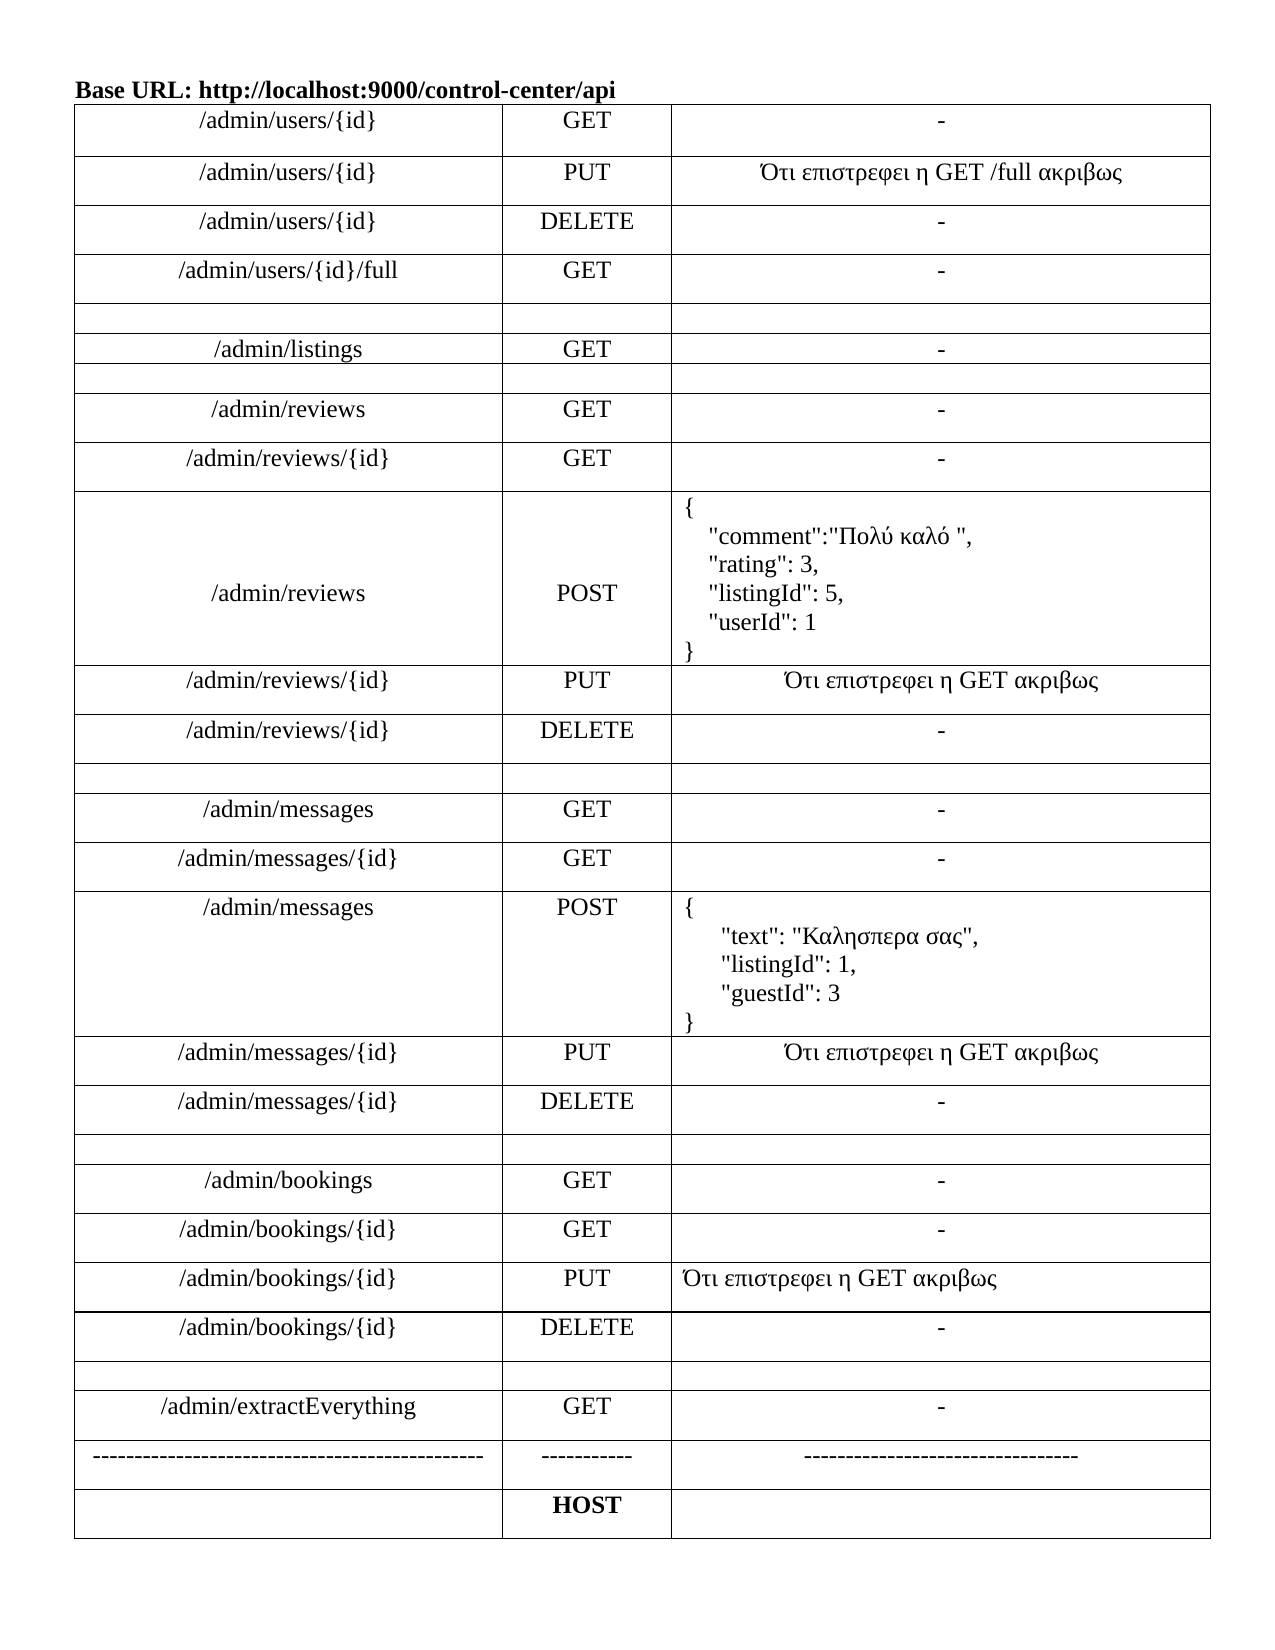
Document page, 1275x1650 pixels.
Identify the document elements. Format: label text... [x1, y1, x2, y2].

table_cell [1211, 1262, 1275, 1311]
table_cell /admin/messages/{id} [75, 1086, 502, 1134]
table_cell [503, 1362, 671, 1390]
table_cell [1211, 763, 1275, 793]
table_cell /admin/reviews [75, 492, 502, 664]
table_cell { "comment":"Πολύ καλό ", "rating": 3, "listingId": 5, "userId": 1 } [672, 492, 1210, 664]
table_cell - [672, 105, 1210, 156]
table_cell DELETE [503, 1086, 671, 1134]
table_cell [672, 1135, 1210, 1164]
table_cell GET [503, 794, 671, 842]
table_cell /admin/bookings/{id} [75, 1214, 502, 1262]
table_cell GET [503, 1214, 671, 1262]
table_cell [672, 1362, 1210, 1390]
table_cell - [672, 443, 1210, 491]
table_cell [1211, 793, 1275, 842]
table_cell [1211, 891, 1275, 1036]
table_cell [1211, 205, 1275, 254]
table_cell DELETE [503, 1313, 671, 1361]
table_cell - [672, 334, 1210, 363]
table_cell [1211, 1440, 1275, 1489]
table_cell /admin/listings [75, 334, 502, 363]
table_cell /admin/users/{id} [75, 105, 502, 156]
table_cell PUT [503, 666, 671, 714]
table_cell /admin/users/{id}/full [75, 255, 502, 303]
table_cell POST [503, 892, 671, 1036]
table_cell [75, 1135, 502, 1164]
table_cell ----------------------------------------------- [75, 1441, 502, 1489]
table_cell [1211, 491, 1275, 664]
table_cell [672, 304, 1210, 333]
table_cell /admin/bookings/{id} [75, 1313, 502, 1361]
table_cell - [672, 1165, 1210, 1213]
table_cell Ότι επιστρεφει η GET ακριβως [672, 666, 1210, 714]
table_cell [1211, 393, 1275, 442]
table_cell [503, 1135, 671, 1164]
table_cell [1211, 333, 1275, 363]
table_cell /admin/messages [75, 892, 502, 1036]
table_cell [1211, 1213, 1275, 1262]
table_cell DELETE [503, 206, 671, 254]
table_cell - [672, 255, 1210, 303]
table_cell HOST [503, 1490, 671, 1538]
table_cell [1211, 1361, 1275, 1390]
table_cell - [672, 843, 1210, 891]
table_cell [75, 1490, 502, 1538]
table_cell /admin/users/{id} [75, 206, 502, 254]
table_cell - [672, 206, 1210, 254]
table_cell { "text": "Καλησπερα σας", "listingId": 1, "guestId": 3 } [672, 892, 1210, 1036]
table_cell [503, 304, 671, 333]
table_cell [75, 1362, 502, 1390]
table_cell /admin/extractEverything [75, 1391, 502, 1439]
table_cell GET [503, 443, 671, 491]
table_cell /admin/messages/{id} [75, 1037, 502, 1085]
table_cell [672, 764, 1210, 793]
table_cell /admin/bookings/{id} [75, 1263, 502, 1311]
table_cell [503, 764, 671, 793]
table_cell [1211, 156, 1275, 205]
table_cell [1211, 1036, 1275, 1085]
table_cell /admin/reviews/{id} [75, 443, 502, 491]
table_cell [75, 304, 502, 333]
table_cell - [672, 794, 1210, 842]
table_cell GET [503, 255, 671, 303]
table_cell /admin/messages [75, 794, 502, 842]
table_cell ----------- [503, 1441, 671, 1489]
table_cell /admin/users/{id} [75, 157, 502, 205]
table_cell /admin/messages/{id} [75, 843, 502, 891]
table_cell PUT [503, 1037, 671, 1085]
table_cell GET [503, 1165, 671, 1213]
table_cell Ότι επιστρεφει η GET ακριβως [672, 1037, 1210, 1085]
table_cell [1211, 363, 1275, 393]
table_cell [672, 364, 1210, 393]
table_cell Ότι επιστρεφει η GET ακριβως [672, 1263, 1210, 1311]
table_cell GET [503, 843, 671, 891]
table_cell [1211, 665, 1275, 714]
table_cell [503, 364, 671, 393]
table_cell [1211, 254, 1275, 303]
table_cell [1211, 714, 1275, 763]
table_cell /admin/reviews/{id} [75, 666, 502, 714]
table_cell GET [503, 1391, 671, 1439]
table_cell - [672, 1214, 1210, 1262]
table_cell PUT [503, 157, 671, 205]
table_cell - [672, 715, 1210, 763]
table_cell [1211, 104, 1275, 156]
table_cell [1211, 1134, 1275, 1164]
table_cell - [672, 394, 1210, 442]
table_cell Ότι επιστρεφει η GET /full ακριβως [672, 157, 1210, 205]
table_cell GET [503, 334, 671, 363]
table_cell POST [503, 492, 671, 664]
table_cell /admin/bookings [75, 1165, 502, 1213]
table_cell --------------------------------- [672, 1441, 1210, 1489]
table_cell [672, 1490, 1210, 1538]
table_cell [1211, 303, 1275, 333]
table_cell [1211, 842, 1275, 891]
table_cell [1211, 1164, 1275, 1213]
table_cell PUT [503, 1263, 671, 1311]
table_cell [1211, 1489, 1275, 1538]
table_cell [1211, 1085, 1275, 1134]
table_cell /admin/reviews/{id} [75, 715, 502, 763]
table_cell [1211, 1390, 1275, 1439]
table_cell GET [503, 394, 671, 442]
table_cell - [672, 1313, 1210, 1361]
table_cell - [672, 1391, 1210, 1439]
table_cell [1211, 442, 1275, 491]
table_cell [1211, 1311, 1275, 1361]
table_cell - [672, 1086, 1210, 1134]
table_cell [75, 764, 502, 793]
table_cell [75, 364, 502, 393]
table_cell DELETE [503, 715, 671, 763]
table_cell /admin/reviews [75, 394, 502, 442]
table_cell GET [503, 105, 671, 156]
